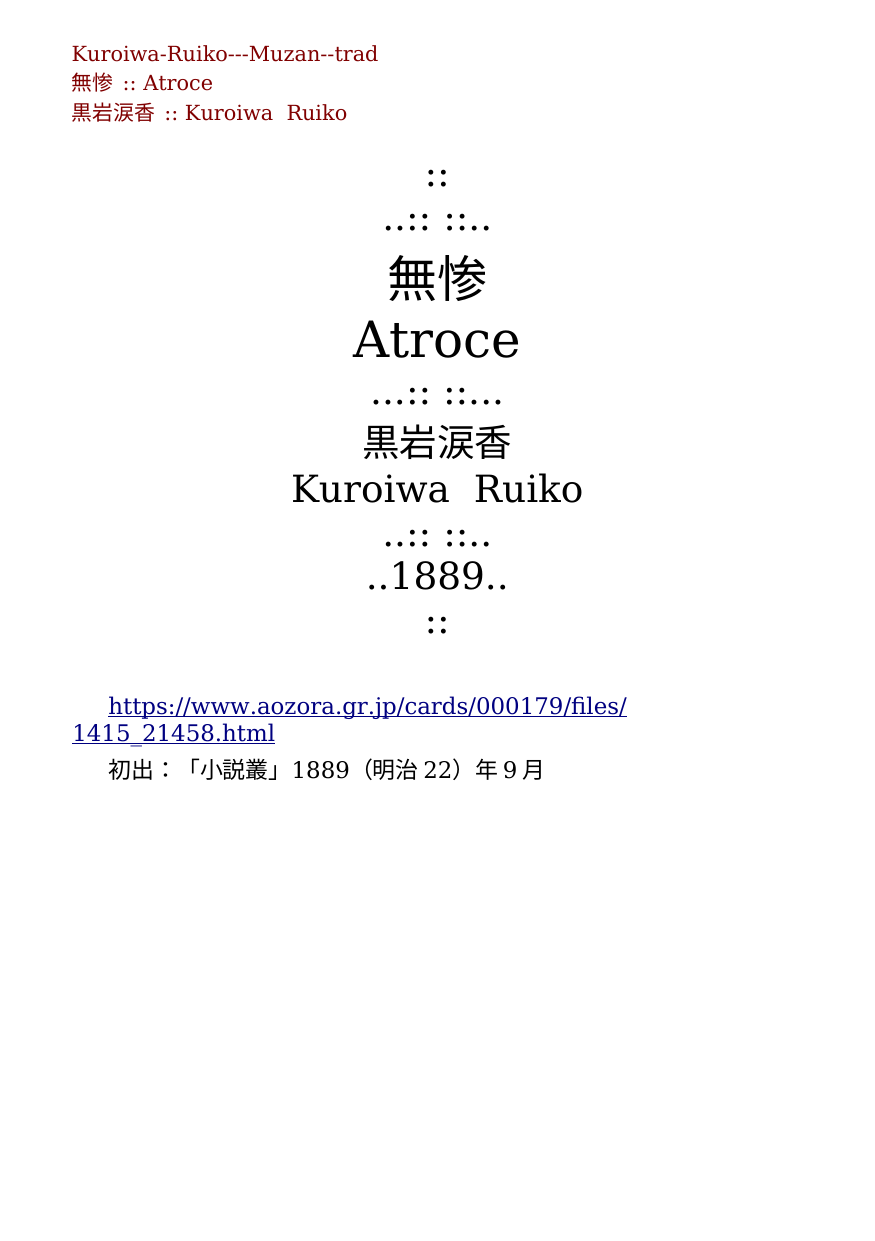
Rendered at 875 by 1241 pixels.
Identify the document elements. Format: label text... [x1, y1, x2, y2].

text Kuroiwa-Ruiko---Muzan--trad [71, 42, 803, 66]
text 初出：「小説叢」1889（明治22）年9月 [72, 752, 802, 786]
text 無惨 :: Atroce [71, 66, 803, 96]
subtitle :: ..:: ::.. 無惨 Atroce ...:: ::... 黒岩涙香 Kuroiwa Ruiko ..:: ::.. ..1889.. :: [36, 152, 838, 642]
text 黒岩涙香 :: Kuroiwa Ruiko [71, 96, 803, 127]
text https://www.aozora.gr.jp/cards/000179/files/1415_21458.html [72, 693, 802, 746]
